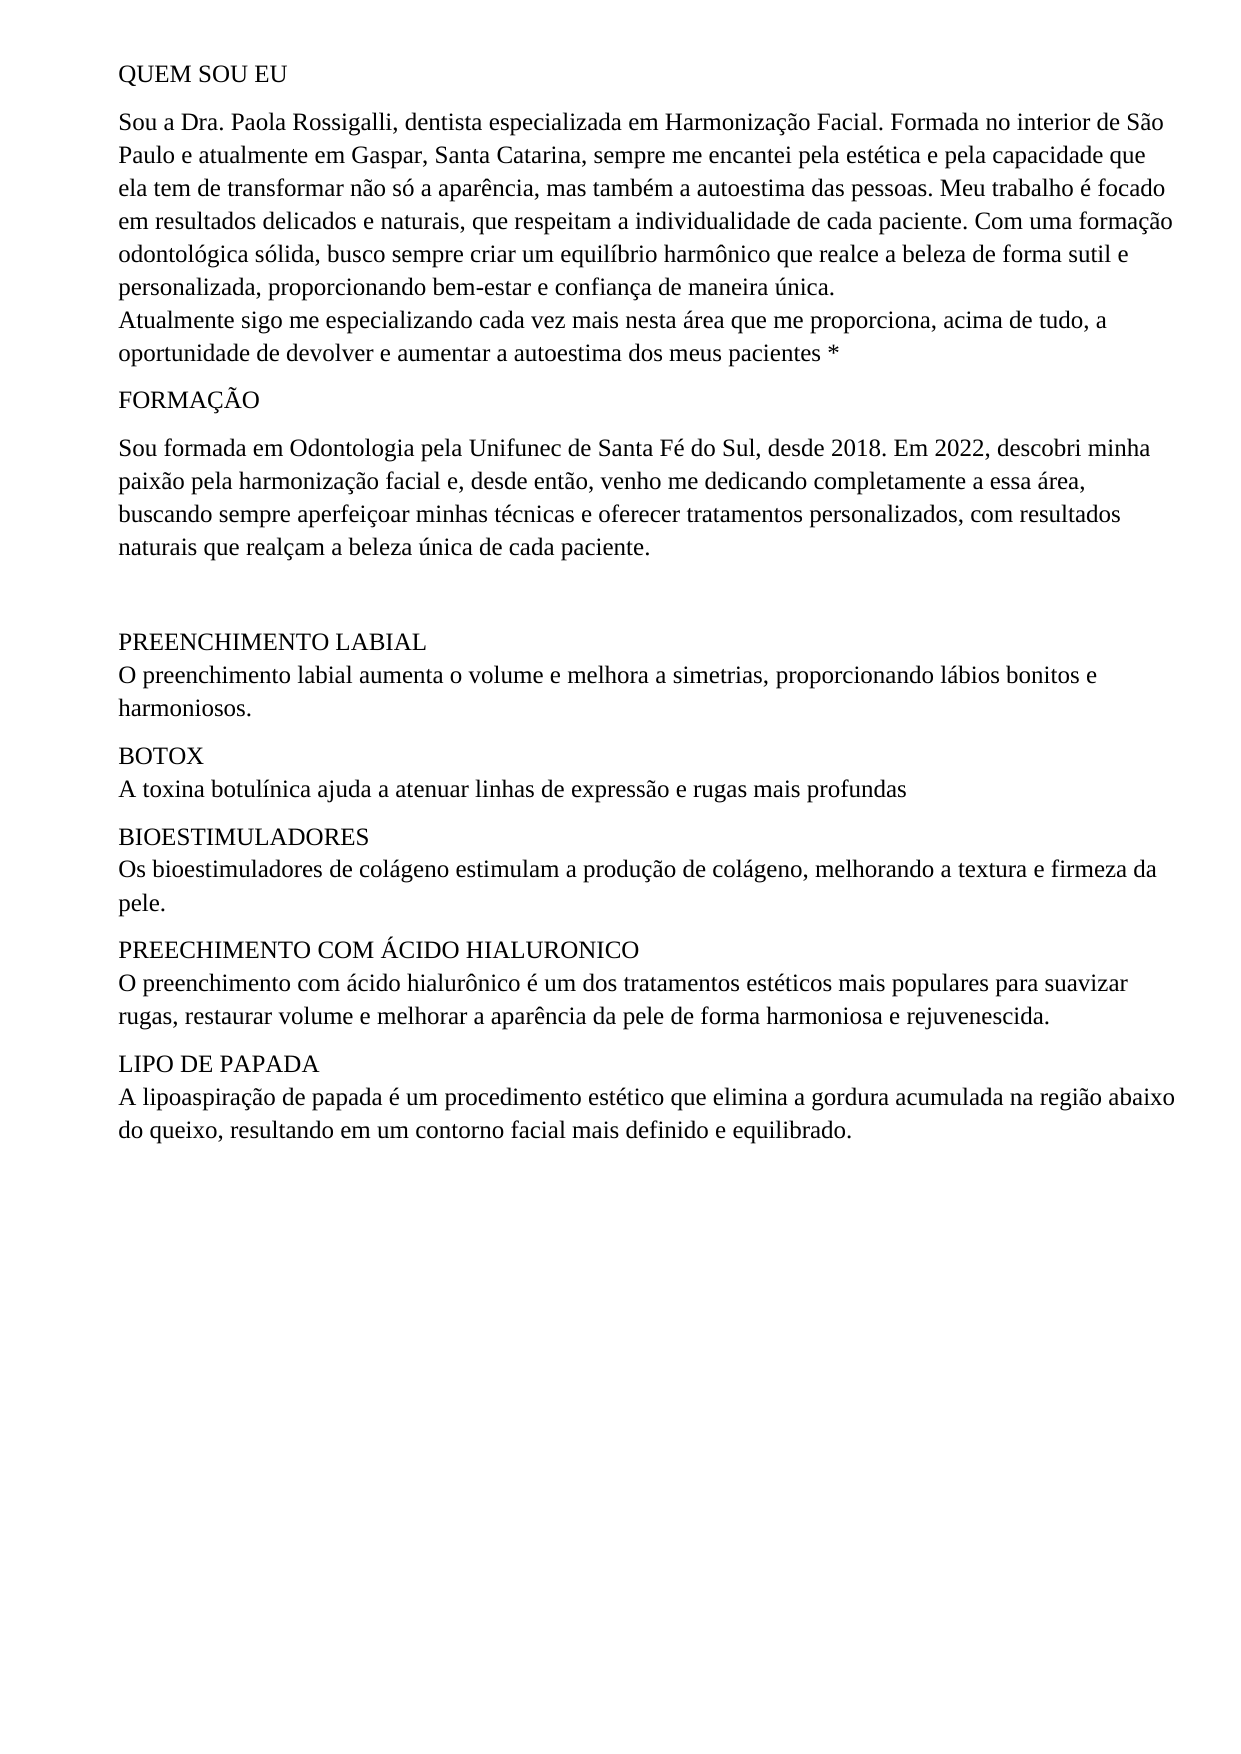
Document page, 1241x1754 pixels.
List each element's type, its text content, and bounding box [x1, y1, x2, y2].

text QUEM SOU EU [118, 59, 1181, 88]
text Sou formada em Odontologia pela Unifunec de Santa Fé do Sul, desde 2018. Em 2022, descobri minha paixão pela harmonização facial e, desde então, venho me dedicando completamente a essa área, buscando sempre aperfeiçoar minhas técnicas e oferecer tratamentos personalizados, com resultados naturais que realçam a beleza única de cada paciente. [118, 433, 1181, 561]
text PREECHIMENTO COM ÁCIDO HIALURONICO O preenchimento com ácido hialurônico é um dos tratamentos estéticos mais populares para suavizar rugas, restaurar volume e melhorar a aparência da pele de forma harmoniosa e rejuvenescida. [118, 935, 1181, 1030]
text PREENCHIMENTO LABIAL O preenchimento labial aumenta o volume e melhora a simetrias, proporcionando lábios bonitos e harmoniosos. [118, 627, 1181, 722]
text BIOESTIMULADORES Os bioestimuladores de colágeno estimulam a produção de colágeno, melhorando a textura e firmeza da pele. [118, 822, 1181, 916]
text Sou a Dra. Paola Rossigalli, dentista especializada em Harmonização Facial. Formada no interior de São Paulo e atualmente em Gaspar, Santa Catarina, sempre me encantei pela estética e pela capacidade que ela tem de transformar não só a aparência, mas também a autoestima das pessoas. Meu trabalho é focado em resultados delicados e naturais, que respeitam a individualidade de cada paciente. Com uma formação odontológica sólida, busco sempre criar um equilíbrio harmônico que realce a beleza de forma sutil e personalizada, proporcionando bem-estar e confiança de maneira única. Atualmente sigo me especializando cada vez mais nesta área que me proporciona, acima de tudo, a oportunidade de devolver e aumentar a autoestima dos meus pacientes * [118, 107, 1181, 367]
text FORMAÇÃO [118, 385, 1181, 414]
text BOTOX A toxina botulínica ajuda a atenuar linhas de expressão e rugas mais profundas [118, 741, 1181, 803]
text LIPO DE PAPADA A lipoaspiração de papada é um procedimento estético que elimina a gordura acumulada na região abaixo do queixo, resultando em um contorno facial mais definido e equilibrado. [118, 1049, 1181, 1144]
